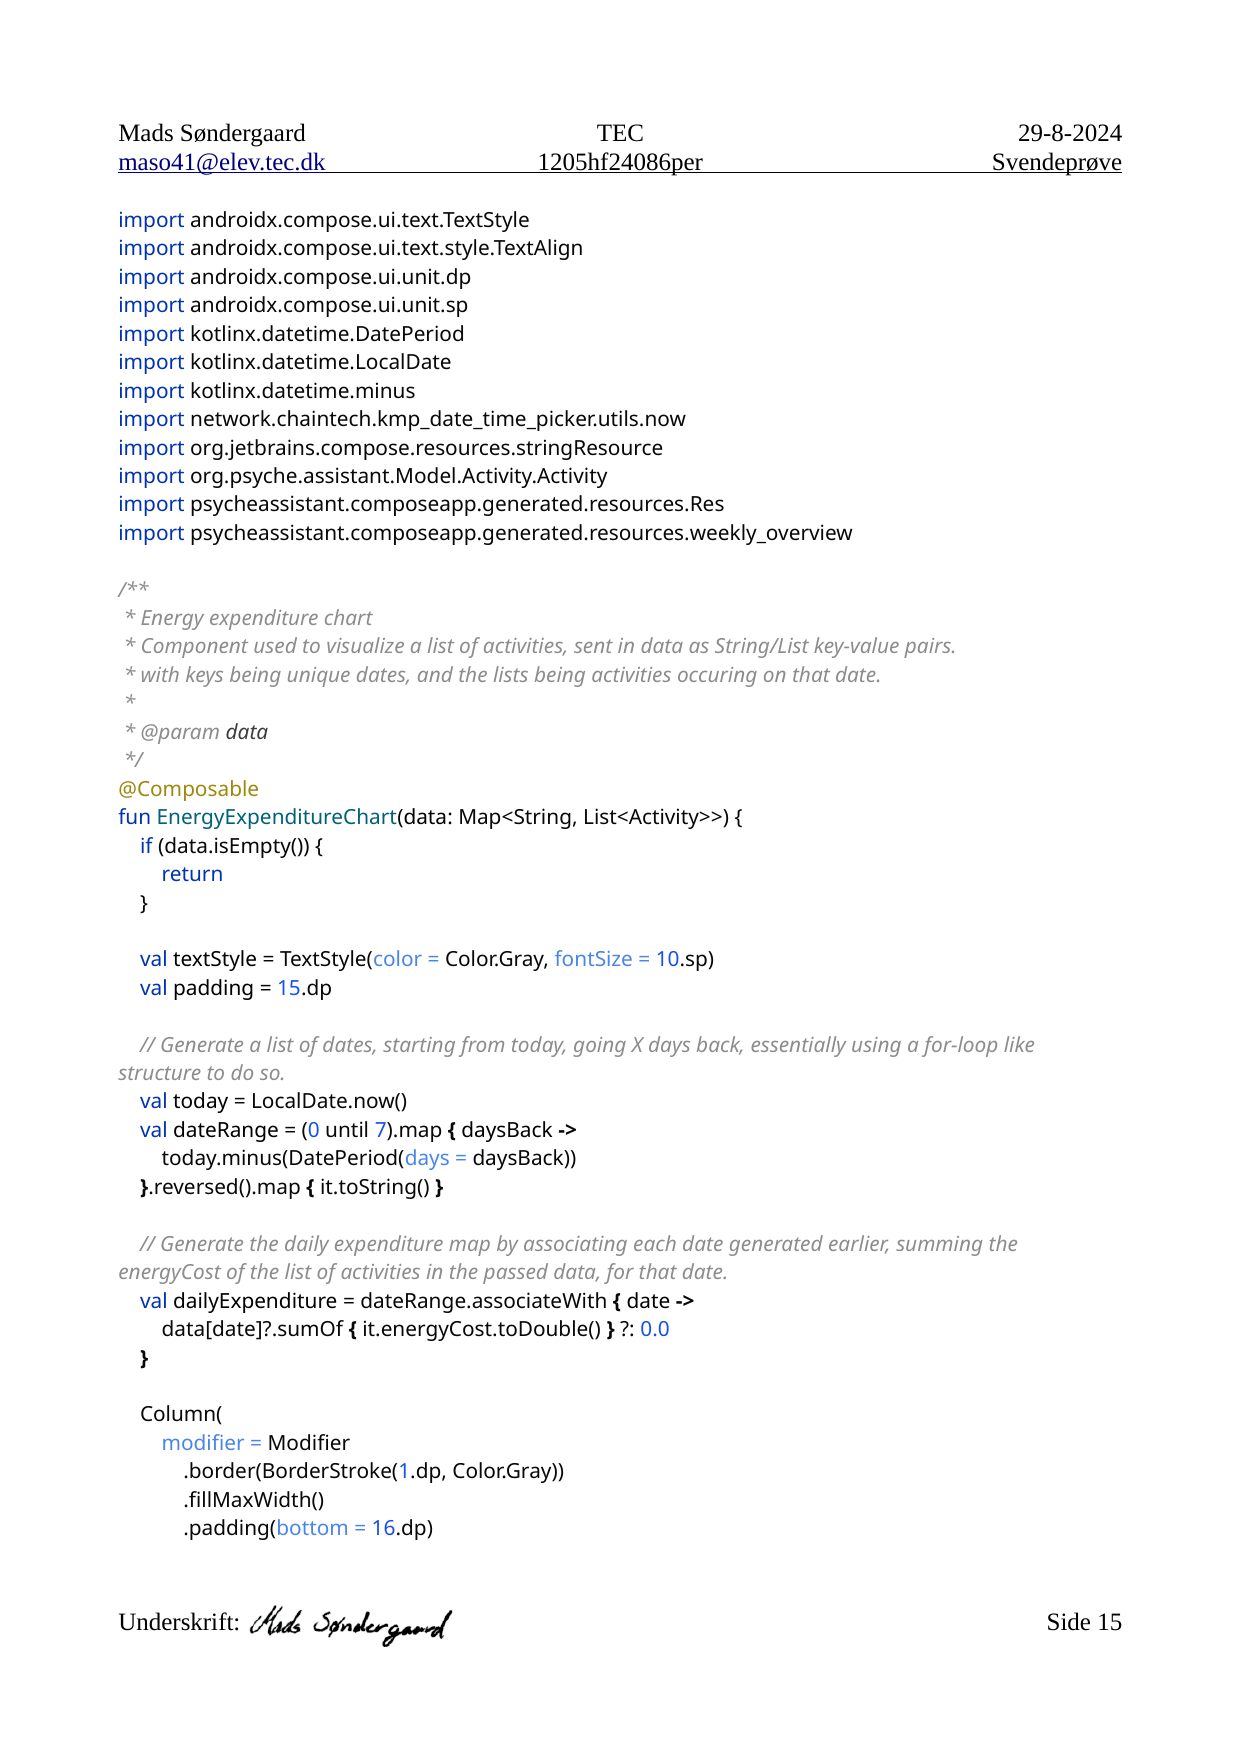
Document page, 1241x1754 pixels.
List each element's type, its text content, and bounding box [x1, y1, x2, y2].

text import androidx.compose.ui.text.TextStyle import androidx.compose.ui.text.style.TextAlign import androidx.compose.ui.unit.dp import androidx.compose.ui.unit.sp import kotlinx.datetime.DatePeriod import kotlinx.datetime.LocalDate import kotlinx.datetime.minus import network.chaintech.kmp_date_time_picker.utils.now import org.jetbrains.compose.resources.stringResource import org.psyche.assistant.Model.Activity.Activity import psycheassistant.composeapp.generated.resources.Res import psycheassistant.composeapp.generated.resources.weekly_overview /** * Energy expenditure chart * Component used to visualize a list of activities, sent in data as String/List key-value pairs. * with keys being unique dates, and the lists being activities occuring on that date. * * @param data */ @Composable fun EnergyExpenditureChart(data: Map<String, List<Activity>>) { if (data.isEmpty()) { return } val textStyle = TextStyle(color = Color.Gray, fontSize = 10.sp) val padding = 15.dp // Generate a list of dates, starting from today, going X days back, essentially using a for-loop like structure to do so. val today = LocalDate.now() val dateRange = (0 until 7).map { daysBack -> today.minus(DatePeriod(days = daysBack)) }.reversed().map { it.toString() } // Generate the daily expenditure map by associating each date generated earlier, summing the energyCost of the list of activities in the passed data, for that date. val dailyExpenditure = dateRange.associateWith { date -> data[date]?.sumOf { it.energyCost.toDouble() } ?: 0.0 } Column( modifier = Modifier .border(BorderStroke(1.dp, Color.Gray)) .fillMaxWidth() .padding(bottom = 16.dp) [118, 205, 1122, 1570]
picture [244, 1600, 458, 1647]
